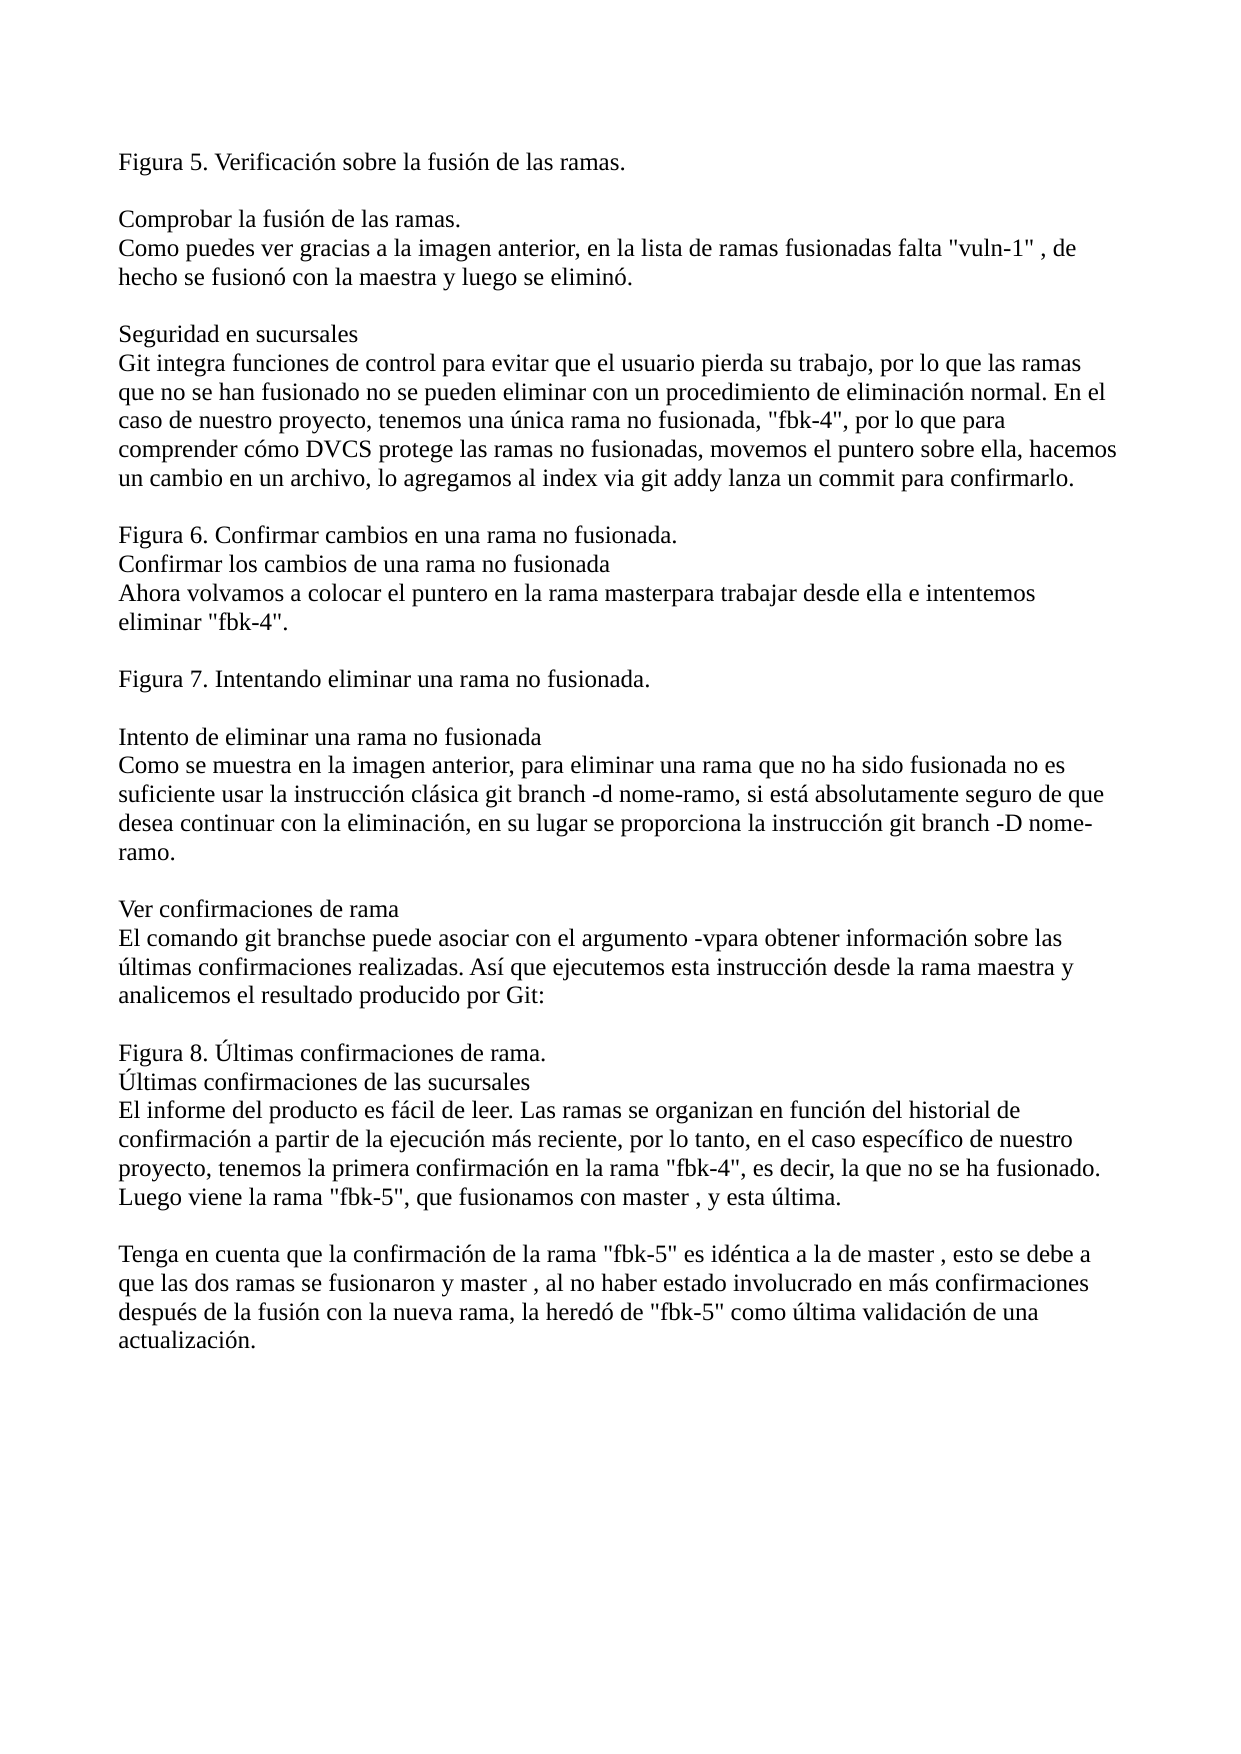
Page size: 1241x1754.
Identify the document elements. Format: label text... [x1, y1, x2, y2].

text Ahora volvamos a colocar el puntero en la rama masterpara trabajar desde ella e intentemos eliminar "fbk-4". [118, 578, 1122, 636]
text Ver confirmaciones de rama [118, 894, 1122, 923]
text El informe del producto es fácil de leer. Las ramas se organizan en función del historial de confirmación a partir de la ejecución más reciente, por lo tanto, en el caso específico de nuestro proyecto, tenemos la primera confirmación en la rama "fbk-4", es decir, la que no se ha fusionado. Luego viene la rama "fbk-5", que fusionamos con master , y esta última. [118, 1096, 1122, 1211]
text Figura 7. Intentando eliminar una rama no fusionada. [118, 664, 1122, 693]
text Git integra funciones de control para evitar que el usuario pierda su trabajo, por lo que las ramas que no se han fusionado no se pueden eliminar con un procedimiento de eliminación normal. En el caso de nuestro proyecto, tenemos una única rama no fusionada, "fbk-4", por lo que para comprender cómo DVCS protege las ramas no fusionadas, movemos el puntero sobre ella, hacemos un cambio en un archivo, lo agregamos al index via git addy lanza un commit para confirmarlo. [118, 348, 1122, 492]
text Como puedes ver gracias a la imagen anterior, en la lista de ramas fusionadas falta "vuln-1" , de hecho se fusionó con la maestra y luego se eliminó. [118, 233, 1122, 291]
text El comando git branchse puede asociar con el argumento -vpara obtener información sobre las últimas confirmaciones realizadas. Así que ejecutemos esta instrucción desde la rama maestra y analicemos el resultado producido por Git: [118, 923, 1122, 1009]
text Seguridad en sucursales [118, 319, 1122, 348]
text Últimas confirmaciones de las sucursales [118, 1067, 1122, 1096]
text Tenga en cuenta que la confirmación de la rama "fbk-5" es idéntica a la de master , esto se debe a que las dos ramas se fusionaron y master , al no haber estado involucrado en más confirmaciones después de la fusión con la nueva rama, la heredó de "fbk-5" como última validación de una actualización. [118, 1239, 1122, 1354]
text Confirmar los cambios de una rama no fusionada [118, 549, 1122, 578]
text Figura 8. Últimas confirmaciones de rama. [118, 1038, 1122, 1067]
text Intento de eliminar una rama no fusionada [118, 722, 1122, 751]
text Comprobar la fusión de las ramas. [118, 204, 1122, 233]
text Figura 6. Confirmar cambios en una rama no fusionada. [118, 521, 1122, 549]
text Figura 5. Verificación sobre la fusión de las ramas. [118, 147, 1122, 176]
text Como se muestra en la imagen anterior, para eliminar una rama que no ha sido fusionada no es suficiente usar la instrucción clásica git branch -d nome-ramo, si está absolutamente seguro de que desea continuar con la eliminación, en su lugar se proporciona la instrucción git branch -D nome-ramo. [118, 751, 1122, 866]
